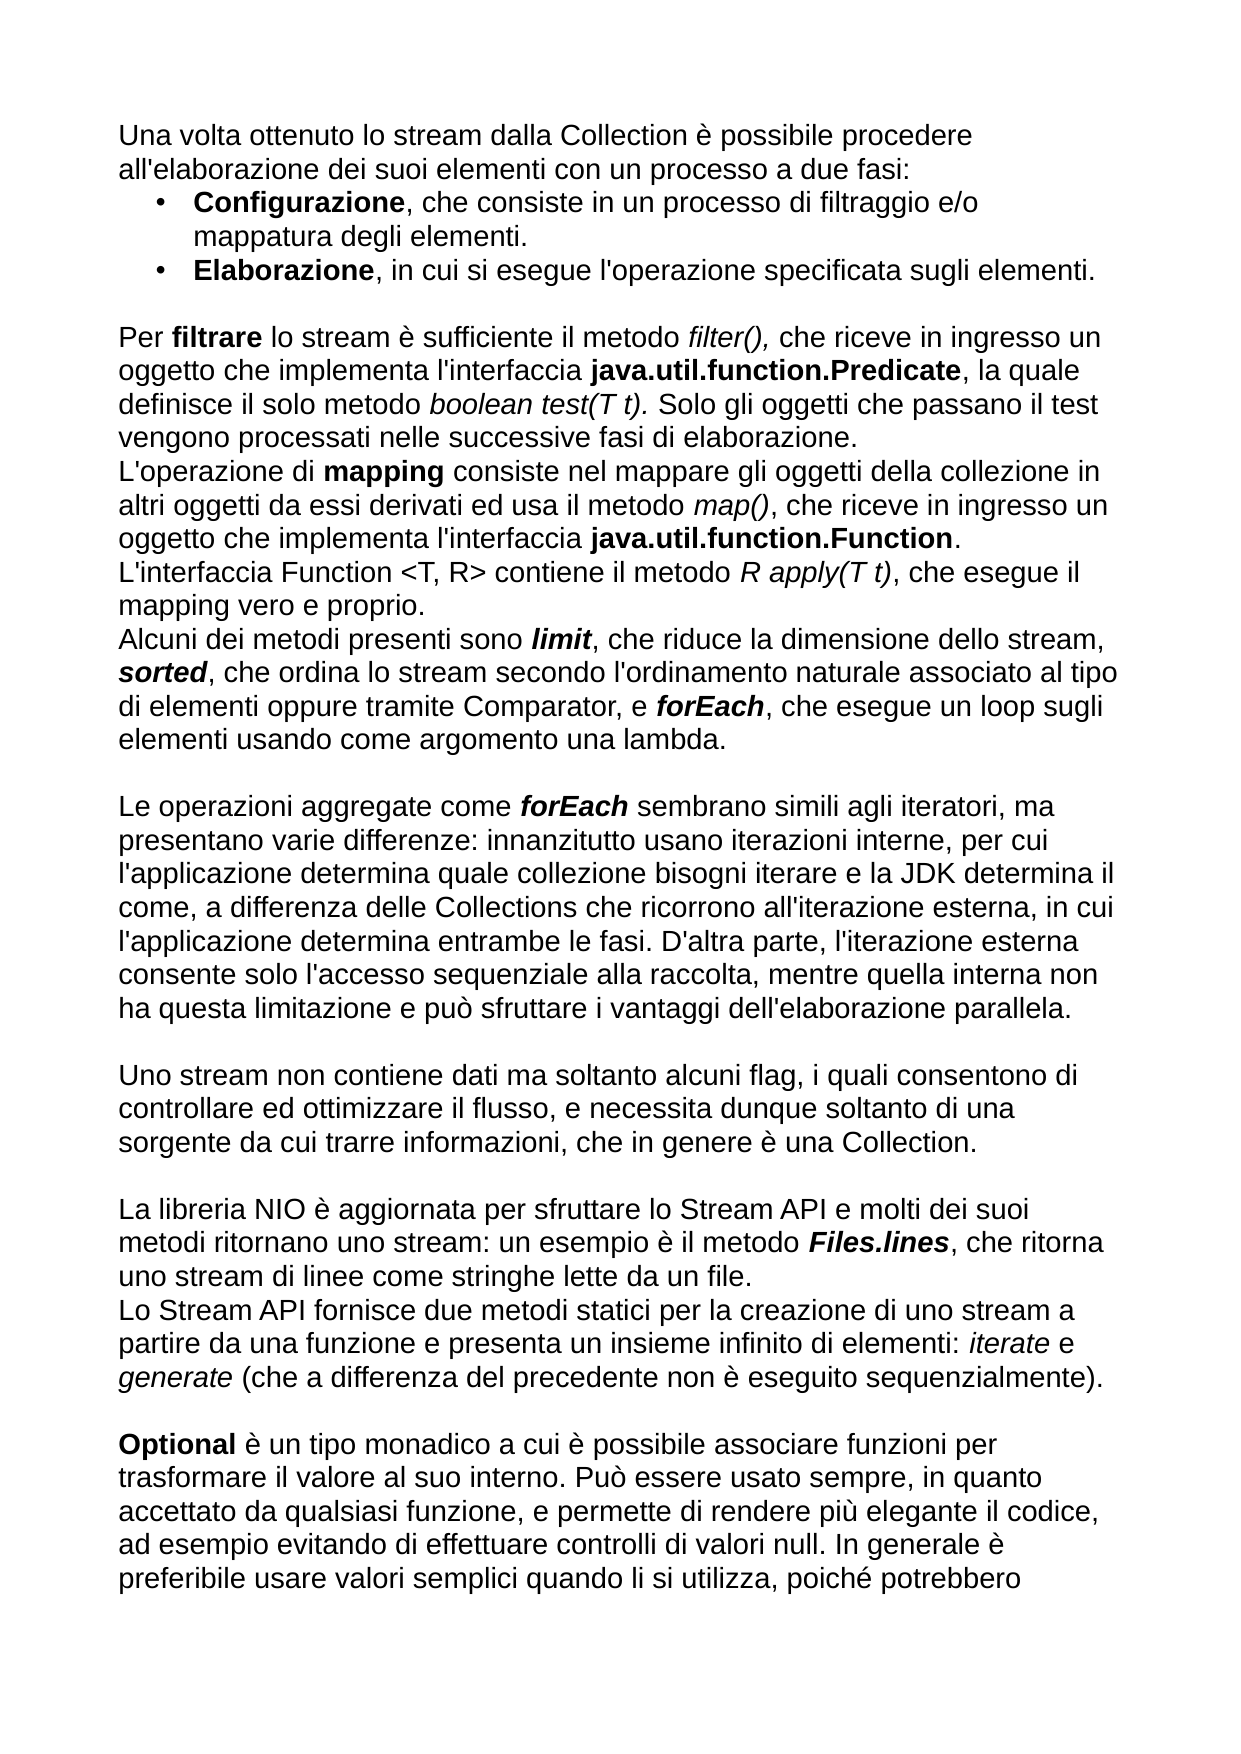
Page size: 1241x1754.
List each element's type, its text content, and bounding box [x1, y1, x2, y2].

text L'operazione di mapping consiste nel mappare gli oggetti della collezione in altri oggetti da essi derivati ed usa il metodo map(), che riceve in ingresso un oggetto che implementa l'interfaccia java.util.function.Function. L'interfaccia Function <T, R> contiene il metodo R apply(T t), che esegue il mapping vero e proprio. [118, 454, 1122, 622]
text Una volta ottenuto lo stream dalla Collection è possibile procedere all'elaborazione dei suoi elementi con un processo a due fasi: [118, 118, 1122, 185]
text Lo Stream API fornisce due metodi statici per la creazione di uno stream a partire da una funzione e presenta un insieme infinito di elementi: iterate e generate (che a differenza del precedente non è eseguito sequenzialmente). [118, 1292, 1122, 1393]
text Alcuni dei metodi presenti sono limit, che riduce la dimensione dello stream, sorted, che ordina lo stream secondo l'ordinamento naturale associato al tipo di elementi oppure tramite Comparator, e forEach, che esegue un loop sugli elementi usando come argomento una lambda. [118, 622, 1122, 756]
text Per filtrare lo stream è sufficiente il metodo filter(), che riceve in ingresso un oggetto che implementa l'interfaccia java.util.function.Predicate, la quale definisce il solo metodo boolean test(T t). Solo gli oggetti che passano il test vengono processati nelle successive fasi di elaborazione. [118, 320, 1122, 454]
text La libreria NIO è aggiornata per sfruttare lo Stream API e molti dei suoi metodi ritornano uno stream: un esempio è il metodo Files.lines, che ritorna uno stream di linee come stringhe lette da un file. [118, 1192, 1122, 1292]
text Le operazioni aggregate come forEach sembrano simili agli iteratori, ma presentano varie differenze: innanzitutto usano iterazioni interne, per cui l'applicazione determina quale collezione bisogni iterare e la JDK determina il come, a differenza delle Collections che ricorrono all'iterazione esterna, in cui l'applicazione determina entrambe le fasi. D'altra parte, l'iterazione esterna consente solo l'accesso sequenziale alla raccolta, mentre quella interna non ha questa limitazione e può sfruttare i vantaggi dell'elaborazione parallela. [118, 789, 1122, 1024]
list Elaborazione, in cui si esegue l'operazione specificata sugli elementi. [156, 252, 1122, 286]
list Configurazione, che consiste in un processo di filtraggio e/o mappatura degli elementi. [156, 185, 1122, 252]
text Optional è un tipo monadico a cui è possibile associare funzioni per trasformare il valore al suo interno. Può essere usato sempre, in quanto accettato da qualsiasi funzione, e permette di rendere più elegante il codice, ad esempio evitando di effettuare controlli di valori null. In generale è preferibile usare valori semplici quando li si utilizza, poiché potrebbero [118, 1427, 1122, 1594]
text Uno stream non contiene dati ma soltanto alcuni flag, i quali consentono di controllare ed ottimizzare il flusso, e necessita dunque soltanto di una sorgente da cui trarre informazioni, che in genere è una Collection. [118, 1058, 1122, 1158]
